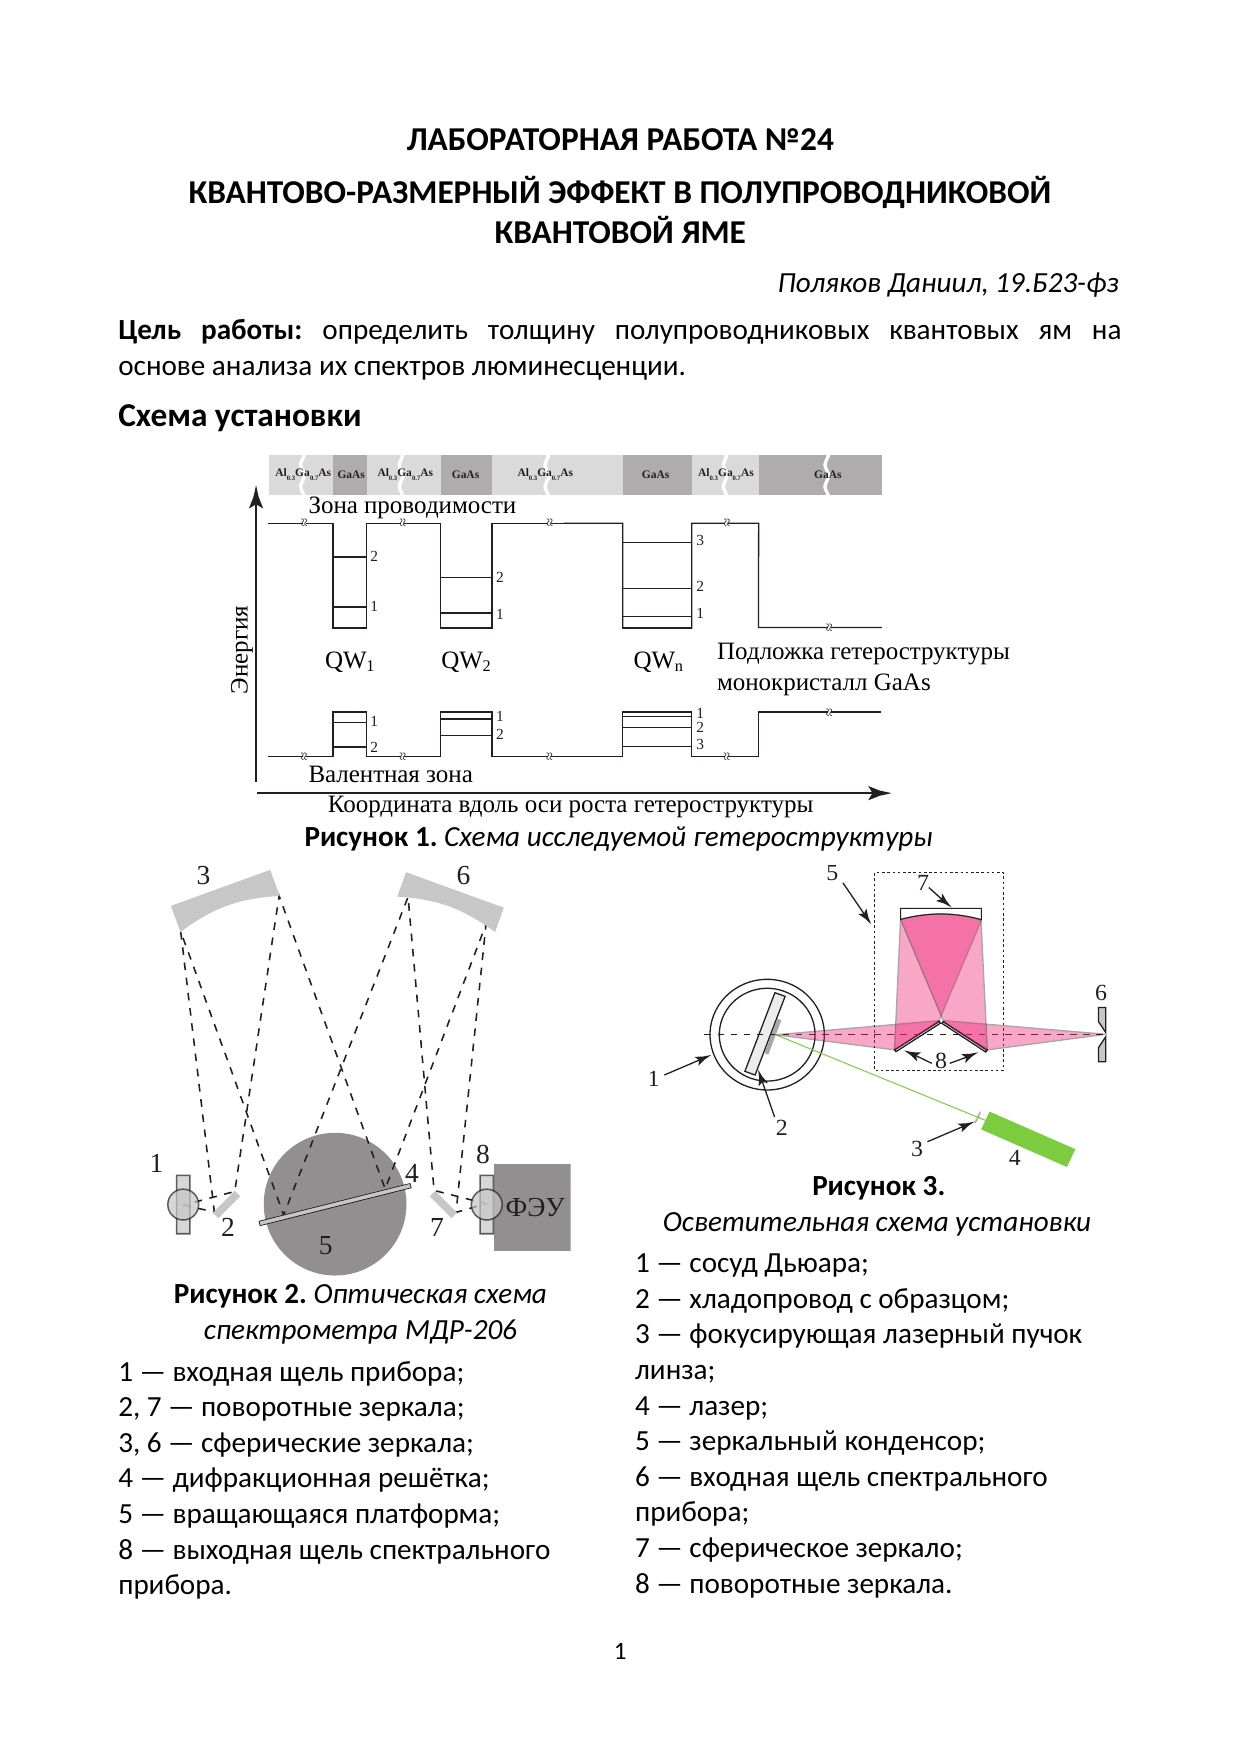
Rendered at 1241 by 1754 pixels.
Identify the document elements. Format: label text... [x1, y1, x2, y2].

text Поляков Даниил, 19.Б23-фз [118, 264, 1122, 299]
table_header 1 — входная щель прибора; 2, 7 — поворотные зеркала; 3, 6 — сферические зеркала; 4 — дифракционная решётка; 5 — вращающаяся платформа; 8 — выходная щель спектрального прибора. [118, 866, 620, 1602]
title Лабораторная работа №24 [118, 118, 1122, 159]
text Цель работы: определить толщину полупроводниковых квантовых ям на основе анализа их спектров люминесценции. [118, 311, 1122, 382]
text Рисунок 1. Схема исследуемой гетероструктуры [231, 447, 1009, 854]
table_header 1 — сосуд Дьюара; 2 — хладопровод с образцом; 3 — фокусирующая лазерный пучок линза; 4 — лазер; 5 — зеркальный конденсор; 6 — входная щель спектрального прибора; 7 — сферическое зеркало; 8 — поворотные зеркала. [620, 866, 1122, 1602]
title Квантово-размерный эффект в полупроводниковой квантовой яме [118, 171, 1122, 252]
subtitle Схема установки [118, 394, 1122, 435]
